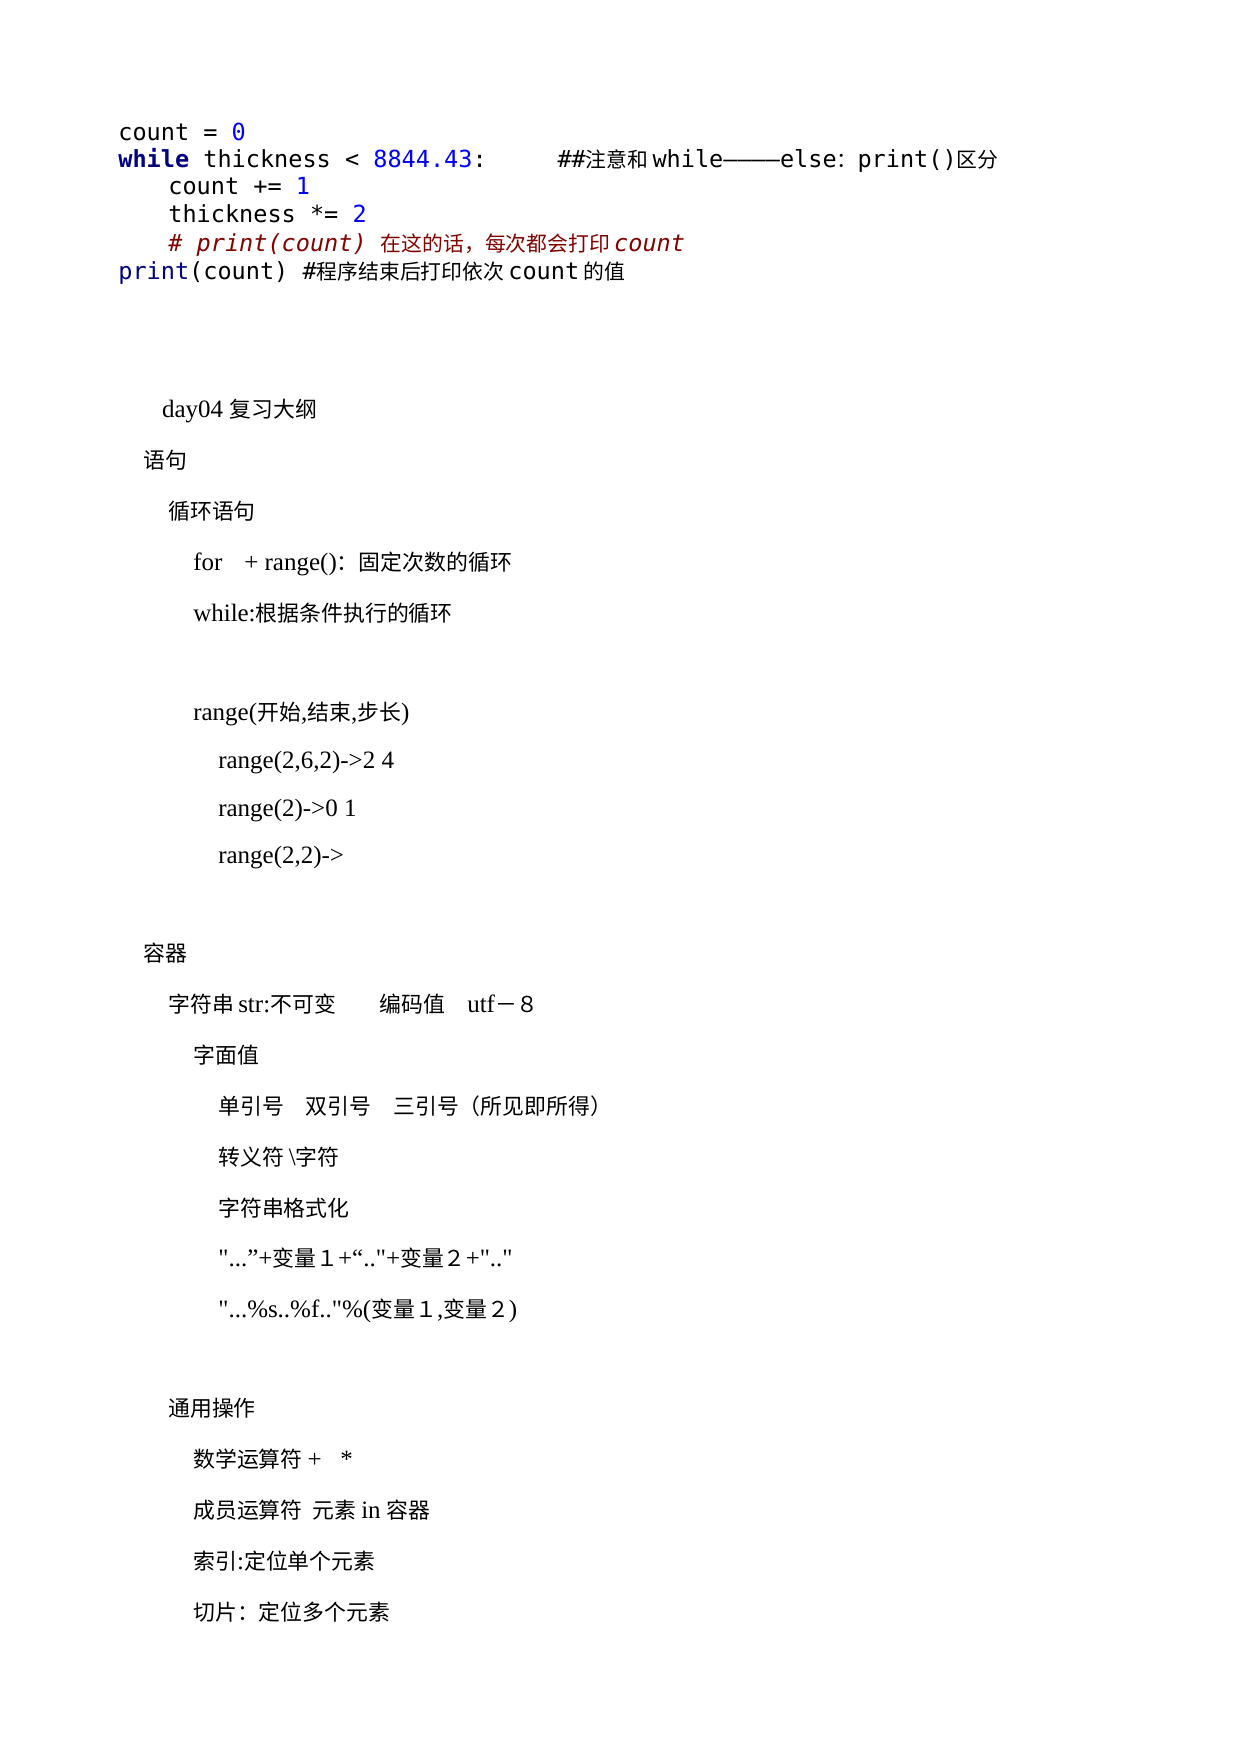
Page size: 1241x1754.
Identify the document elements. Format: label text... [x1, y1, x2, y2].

text 切片：定位多个元素 [118, 1595, 1122, 1626]
text 字符串str:不可变 编码值 utf－８ [118, 987, 1122, 1018]
text 循环语句 [118, 494, 1122, 526]
text range(2,2)-> [118, 841, 1122, 869]
text while thickness < 8844.43: ##注意和while————else：print()区分 [118, 146, 1122, 173]
text 字面值 [118, 1038, 1122, 1069]
text 字符串格式化 [118, 1191, 1122, 1222]
text 语句 [118, 443, 1122, 475]
text range(2)->0 1 [118, 793, 1122, 822]
text 数学运算符 + * [118, 1442, 1122, 1473]
text count = 0 [118, 118, 1122, 146]
text 成员运算符 元素 in 容器 [118, 1493, 1122, 1524]
text 转义符 \字符 [118, 1139, 1122, 1171]
text while:根据条件执行的循环 [118, 596, 1122, 628]
text 容器 [118, 936, 1122, 967]
text "...”+变量１+“.."+变量２+".." [118, 1241, 1122, 1273]
text 单引号 双引号 三引号（所见即所得） [118, 1089, 1122, 1120]
text day04 复习大纲 [118, 392, 1122, 424]
text "...%s..%f.."%(变量１,变量２) [118, 1292, 1122, 1324]
text for + range()：固定次数的循环 [118, 545, 1122, 577]
text print(count) #程序结束后打印依次count的值 [118, 257, 1122, 285]
text range(2,6,2)->2 4 [118, 745, 1122, 774]
text 索引:定位单个元素 [118, 1544, 1122, 1575]
text 通用操作 [118, 1391, 1122, 1423]
text range(开始,结束,步长) [118, 694, 1122, 726]
text thickness *= 2 [118, 201, 1122, 229]
text # print(count) 在这的话，每次都会打印count [118, 229, 1122, 257]
text count += 1 [118, 173, 1122, 201]
